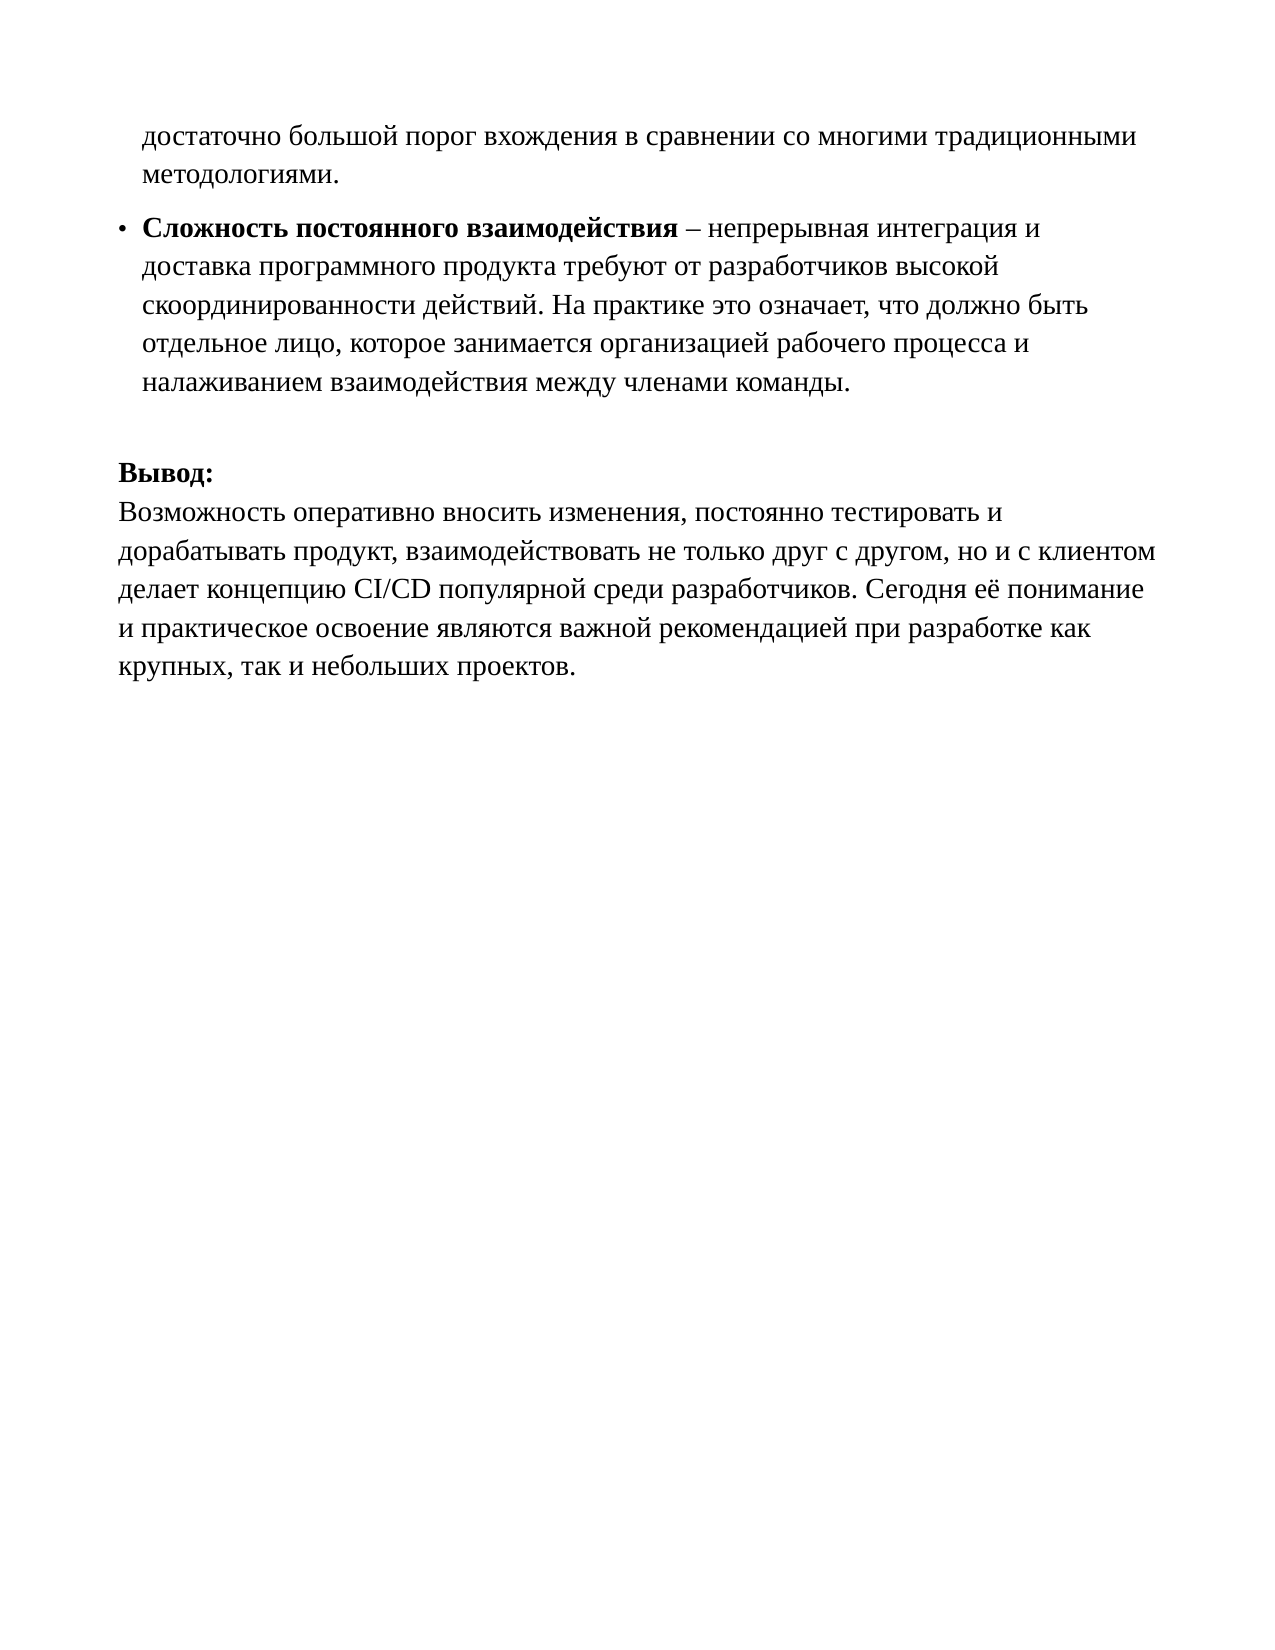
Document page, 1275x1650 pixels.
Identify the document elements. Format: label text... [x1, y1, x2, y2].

list Сложность постоянного взаимодействия – непрерывная интеграция и доставка программного продукта требуют от разработчиков высокой скоординированности действий. На практике это означает, что должно быть отдельное лицо, которое занимается организацией рабочего процесса и налаживанием взаимодействия между членами команды. [118, 210, 1157, 397]
text Вывод: [118, 456, 1157, 489]
list достаточно большой порог вхождения в сравнении со многими традиционными методологиями. [118, 118, 1157, 190]
text Возможность оперативно вносить изменения, постоянно тестировать и дорабатывать продукт, взаимодействовать не только друг с другом, но и с клиентом делает концепцию CI/CD популярной среди разработчиков. Сегодня её понимание и практическое освоение являются важной рекомендацией при разработке как крупных, так и небольших проектов. [118, 494, 1157, 682]
